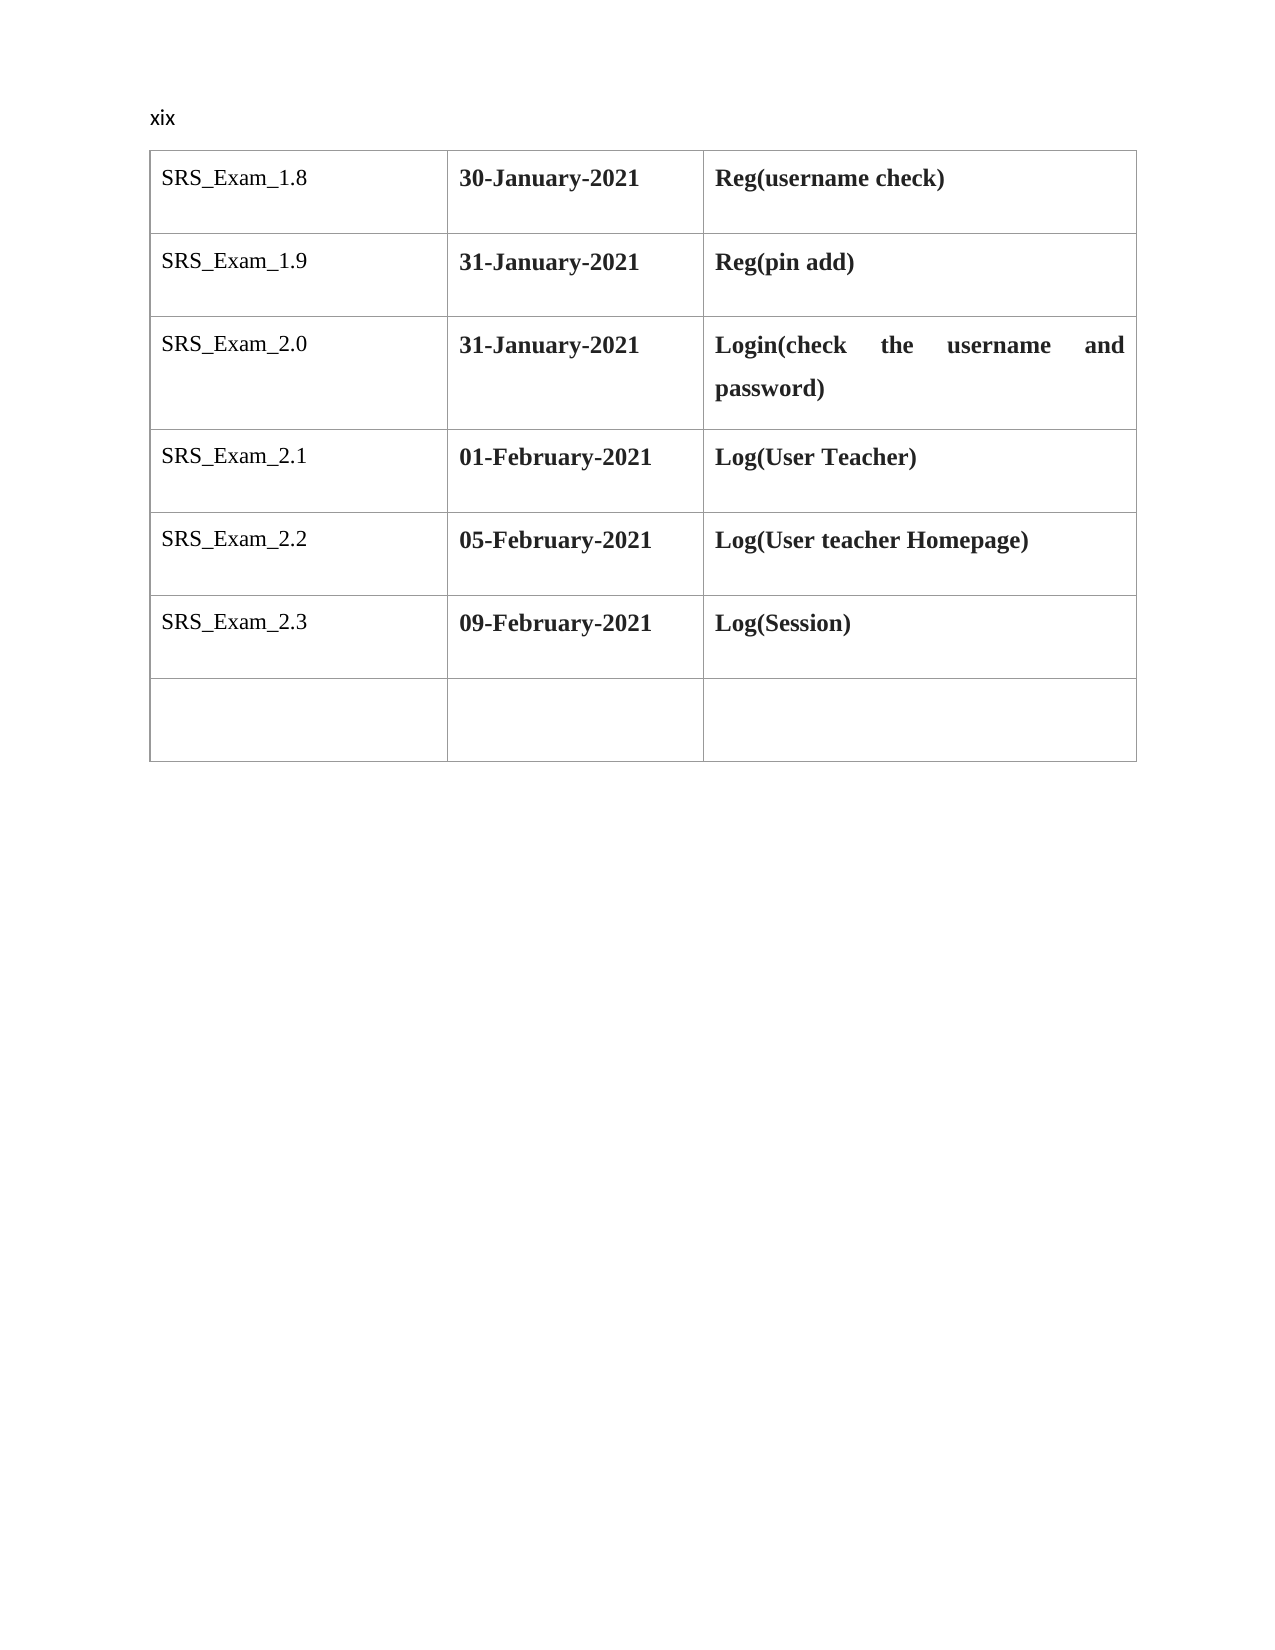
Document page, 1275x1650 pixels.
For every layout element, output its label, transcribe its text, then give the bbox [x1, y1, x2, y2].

table_cell SRS_Exam_1.8 [151, 151, 447, 233]
table_cell [151, 679, 447, 761]
table_cell 31-January-2021 [448, 234, 703, 316]
table_cell 31-January-2021 [448, 317, 703, 428]
table_cell Log(User teacher Homepage) [704, 513, 1136, 595]
table_cell [704, 679, 1136, 761]
table_cell SRS_Exam_2.1 [151, 430, 447, 512]
table_cell 05-February-2021 [448, 513, 703, 595]
table_cell Log(User Teacher) [704, 430, 1136, 512]
table_cell SRS_Exam_2.0 [151, 317, 447, 428]
table_cell 01-February-2021 [448, 430, 703, 512]
table_cell 30-January-2021 [448, 151, 703, 233]
table_cell SRS_Exam_1.9 [151, 234, 447, 316]
table_cell SRS_Exam_2.2 [151, 513, 447, 595]
table_cell Reg(pin add) [704, 234, 1136, 316]
table_cell SRS_Exam_2.3 [151, 596, 447, 678]
table_cell Reg(username check) [704, 151, 1136, 233]
table_cell Login(check the username and password) [704, 317, 1136, 428]
table_cell [448, 679, 703, 761]
table_cell Log(Session) [704, 596, 1136, 678]
table_cell 09-February-2021 [448, 596, 703, 678]
